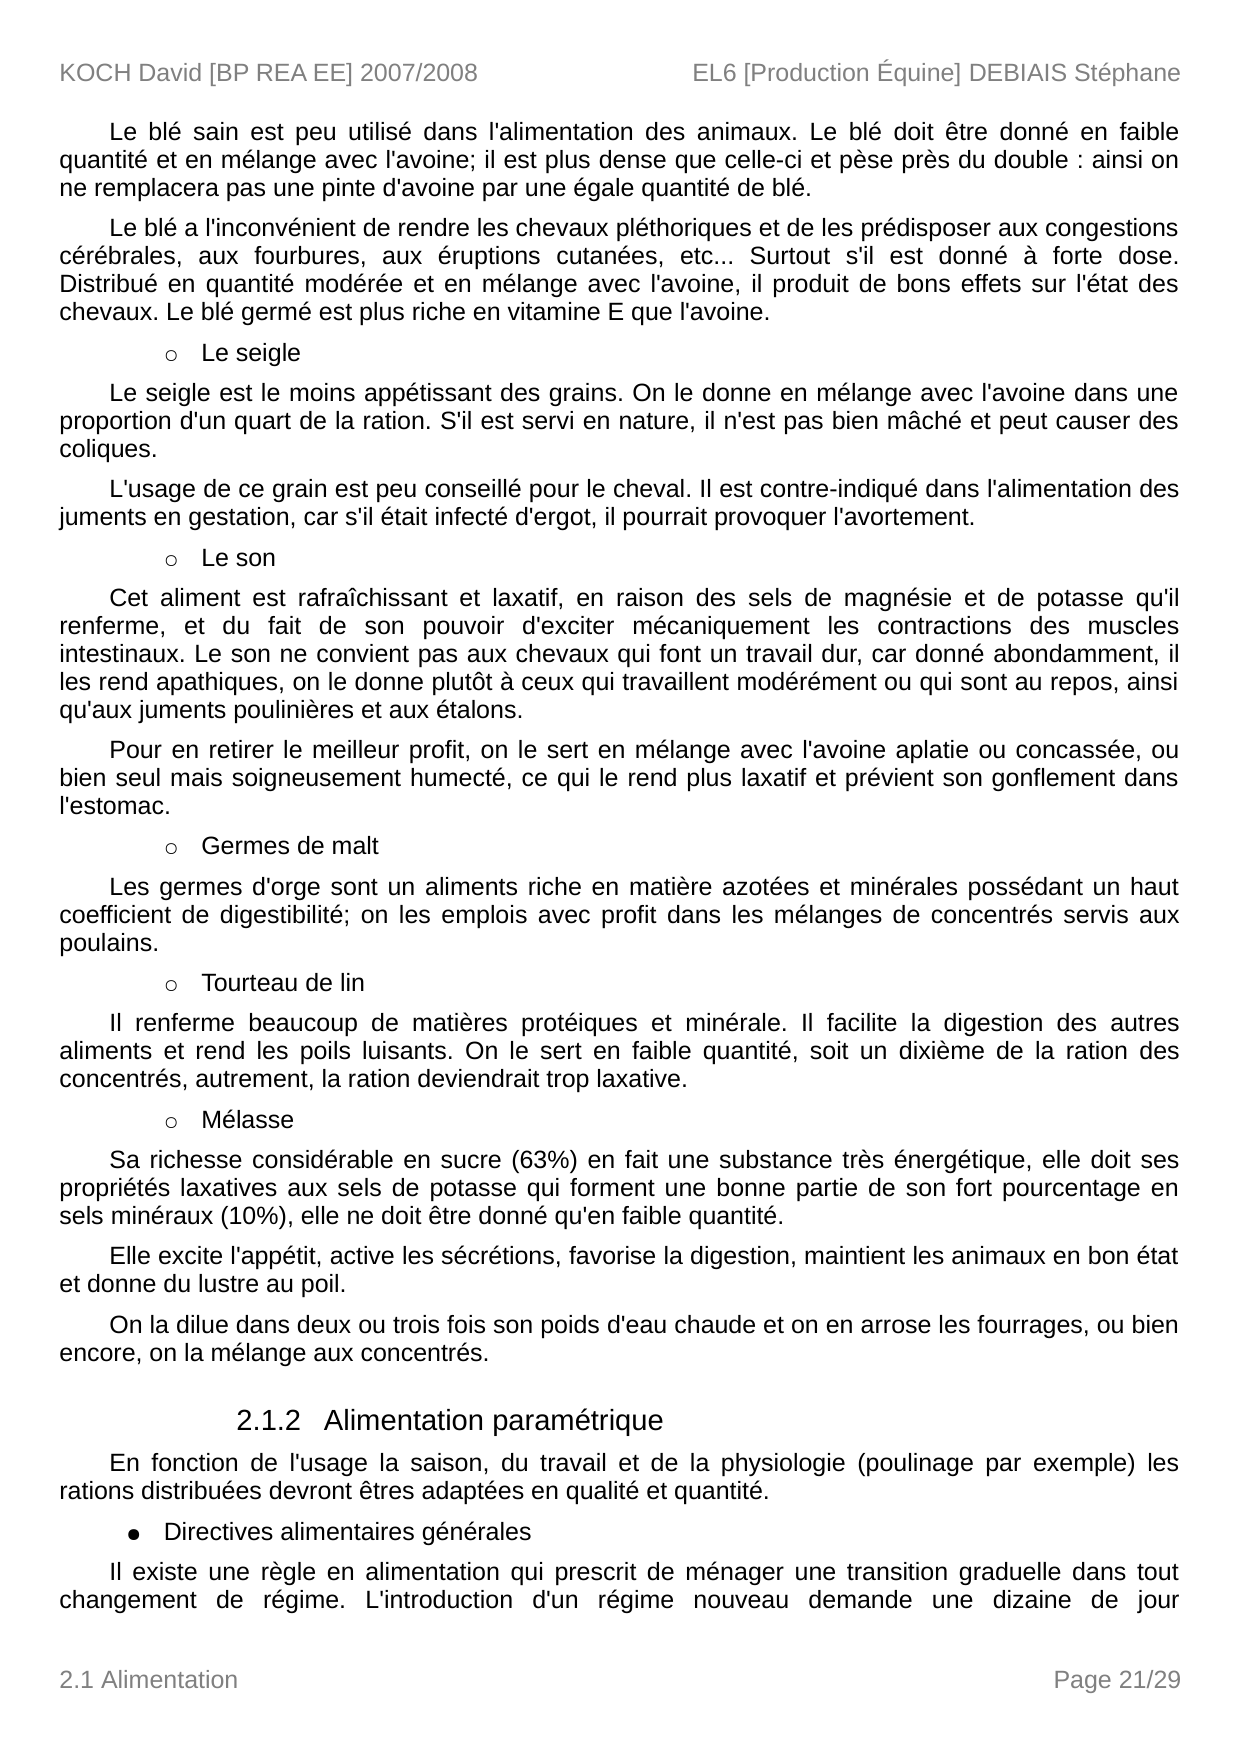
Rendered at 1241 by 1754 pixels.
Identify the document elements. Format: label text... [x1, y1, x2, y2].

text Il renferme beaucoup de matières protéiques et minérale. Il facilite la digestion des autres aliments et rend les poils luisants. On le sert en faible quantité, soit un dixième de la ration des concentrés, autrement, la ration deviendrait trop laxative. [59, 1009, 1181, 1093]
text Les germes d'orge sont un aliments riche en matière azotées et minérales possédant un haut coefficient de digestibilité; on les emplois avec profit dans les mélanges de concentrés servis aux poulains. [59, 873, 1181, 956]
text Il existe une règle en alimentation qui prescrit de ménager une transition graduelle dans tout changement de régime. L'introduction d'un régime nouveau demande une dizaine de jour [59, 1558, 1181, 1613]
text Elle excite l'appétit, active les sécrétions, favorise la digestion, maintient les animaux en bon état et donne du lustre au poil. [59, 1242, 1181, 1298]
list Directives alimentaires générales [97, 1517, 1181, 1545]
list Le son [134, 543, 1181, 571]
text Sa richesse considérable en sucre (63%) en fait une substance très énergétique, elle doit ses propriétés laxatives aux sels de potasse qui forment une bonne partie de son fort pourcentage en sels minéraux (10%), elle ne doit être donné qu'en faible quantité. [59, 1146, 1181, 1230]
text Cet aliment est rafraîchissant et laxatif, en raison des sels de magnésie et de potasse qu'il renferme, et du fait de son pouvoir d'exciter mécaniquement les contractions des muscles intestinaux. Le son ne convient pas aux chevaux qui font un travail dur, car donné abondamment, il les rend apathiques, on le donne plutôt à ceux qui travaillent modérément ou qui sont au repos, ainsi qu'aux juments poulinières et aux étalons. [59, 584, 1181, 723]
list Mélasse [134, 1106, 1181, 1133]
list Tourteau de lin [134, 969, 1181, 997]
subtitle Alimentation paramétrique [59, 1404, 1181, 1436]
text Le seigle est le moins appétissant des grains. On le donne en mélange avec l'avoine dans une proportion d'un quart de la ration. S'il est servi en nature, il n'est pas bien mâché et peut causer des coliques. [59, 379, 1181, 463]
text Le blé a l'inconvénient de rendre les chevaux pléthoriques et de les prédisposer aux congestions cérébrales, aux fourbures, aux éruptions cutanées, etc... Surtout s'il est donné à forte dose. Distribué en quantité modérée et en mélange avec l'avoine, il produit de bons effets sur l'état des chevaux. Le blé germé est plus riche en vitamine E que l'avoine. [59, 214, 1181, 326]
text L'usage de ce grain est peu conseillé pour le cheval. Il est contre-indiqué dans l'alimentation des juments en gestation, car s'il était infecté d'ergot, il pourrait provoquer l'avortement. [59, 475, 1181, 531]
list Le seigle [134, 338, 1181, 366]
text Le blé sain est peu utilisé dans l'alimentation des animaux. Le blé doit être donné en faible quantité et en mélange avec l'avoine; il est plus dense que celle-ci et pèse près du double : ainsi on ne remplacera pas une pinte d'avoine par une égale quantité de blé. [59, 118, 1181, 202]
text En fonction de l'usage la saison, du travail et de la physiologie (poulinage par exemple) les rations distribuées devront êtres adaptées en qualité et quantité. [59, 1449, 1181, 1505]
list Germes de malt [134, 832, 1181, 860]
text Pour en retirer le meilleur profit, on le sert en mélange avec l'avoine aplatie ou concassée, ou bien seul mais soigneusement humecté, ce qui le rend plus laxatif et prévient son gonflement dans l'estomac. [59, 736, 1181, 820]
text On la dilue dans deux ou trois fois son poids d'eau chaude et on en arrose les fourrages, ou bien encore, on la mélange aux concentrés. [59, 1311, 1181, 1366]
